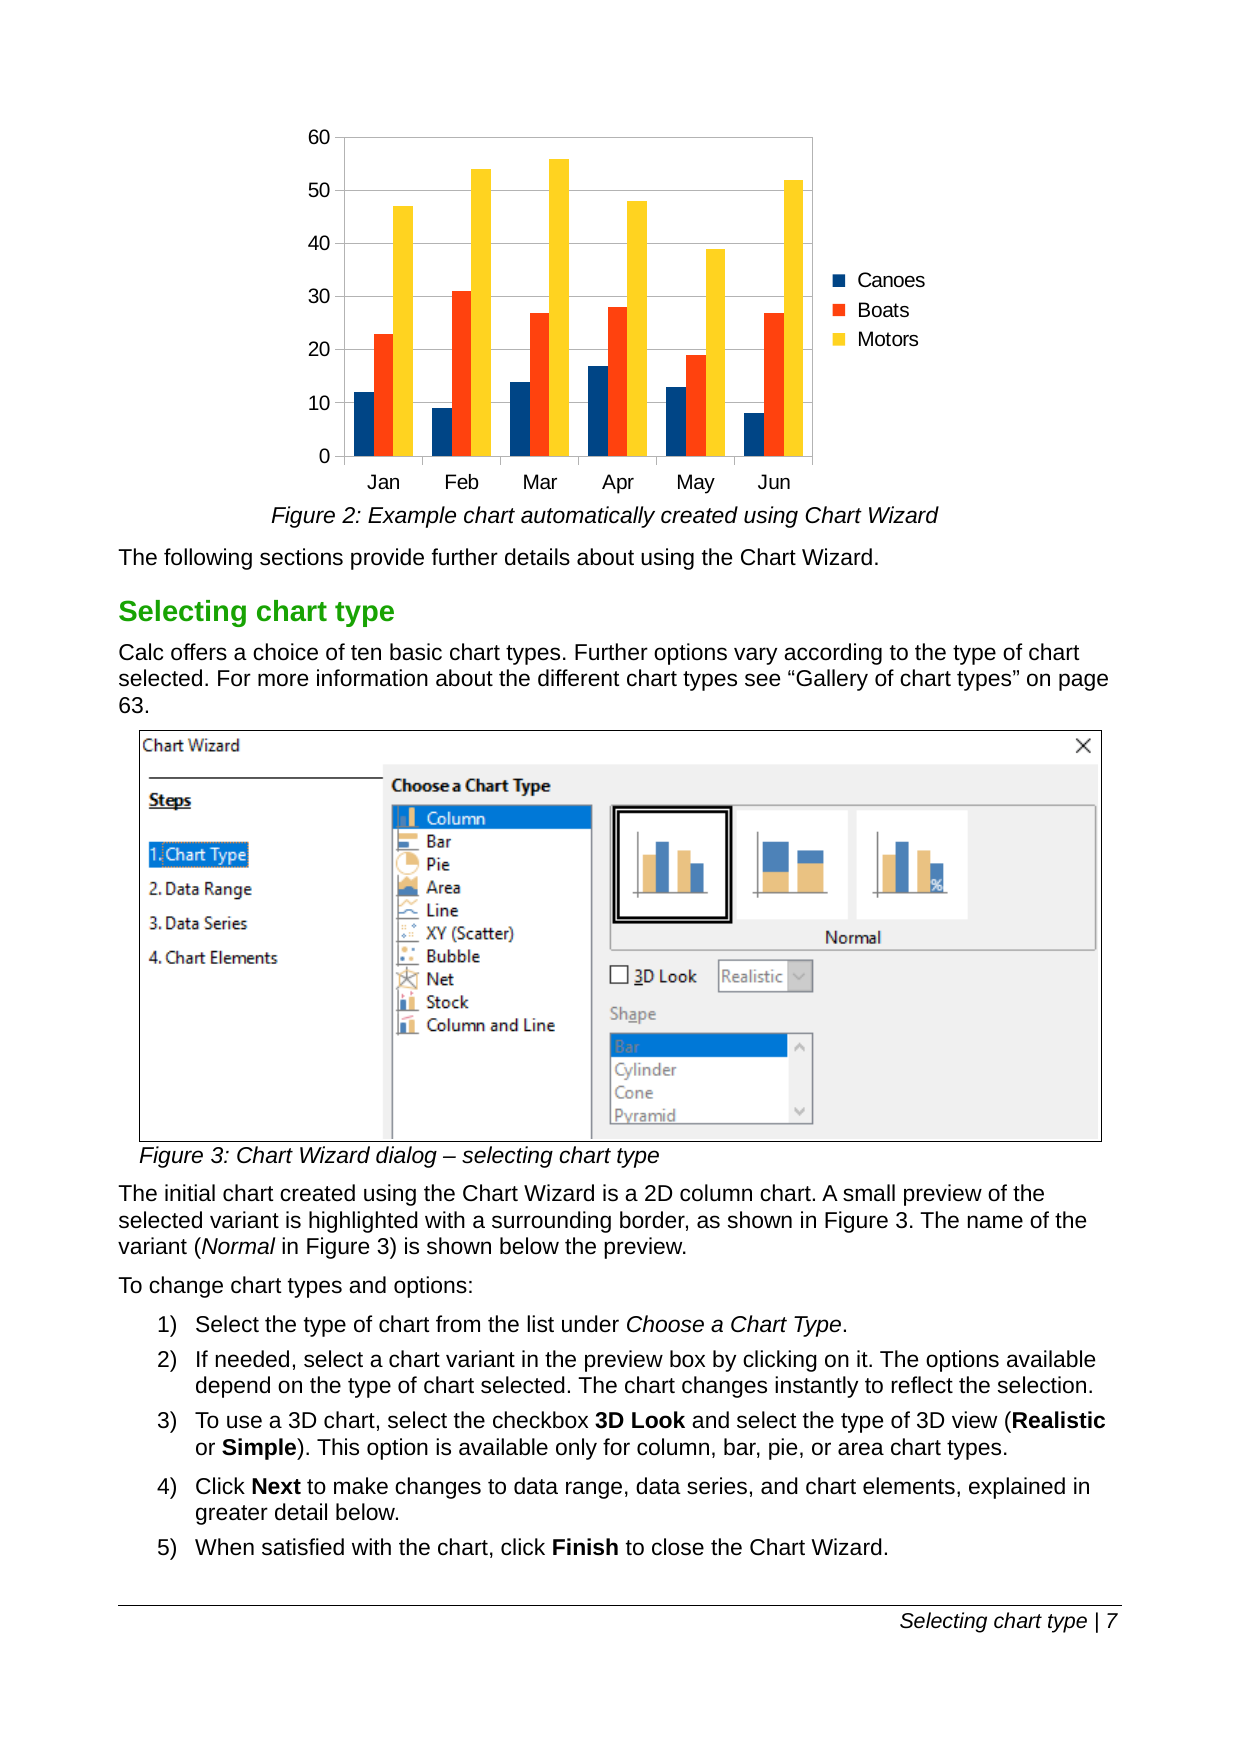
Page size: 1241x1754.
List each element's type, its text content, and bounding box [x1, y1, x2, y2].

list To change chart types and options: [118, 1272, 1122, 1298]
picture [142, 733, 1098, 1139]
text Figure 3: Chart Wizard dialog – selecting chart type [139, 1142, 1101, 1168]
text Figure 2: Example chart automatically created using Chart Wizard [271, 118, 969, 528]
list To use a 3D chart, select the checkbox 3D Look and select the type of 3D view (Realistic or Simple). This option is available only for column, bar, pie, or area chart types. [177, 1407, 1122, 1460]
list Click Next to make changes to data range, data series, and chart elements, explained in greater detail below. [177, 1473, 1122, 1525]
text The initial chart created using the Chart Wizard is a 2D column chart. A small preview of the selected variant is highlighted with a surrounding border, as shown in Figure 3. The name of the variant (Normal in Figure 3) is shown below the preview. [118, 1180, 1122, 1259]
subtitle Selecting chart type [118, 593, 1122, 627]
list If needed, select a chart variant in the preview box by clicking on it. The options available depend on the type of chart selected. The chart changes instantly to reflect the selection. [177, 1346, 1122, 1398]
text [140, 731, 1101, 1141]
list When satisfied with the chart, click Finish to close the Chart Wizard. [177, 1534, 1122, 1561]
text The following sections provide further details about using the Chart Wizard. [118, 543, 1122, 570]
text Calc offers a choice of ten basic chart types. Further options vary according to the type of chart selected. For more information about the different chart types see “Gallery of chart types” on page 63. [118, 639, 1122, 718]
list Select the type of chart from the list under Choose a Chart Type. [177, 1311, 1122, 1337]
